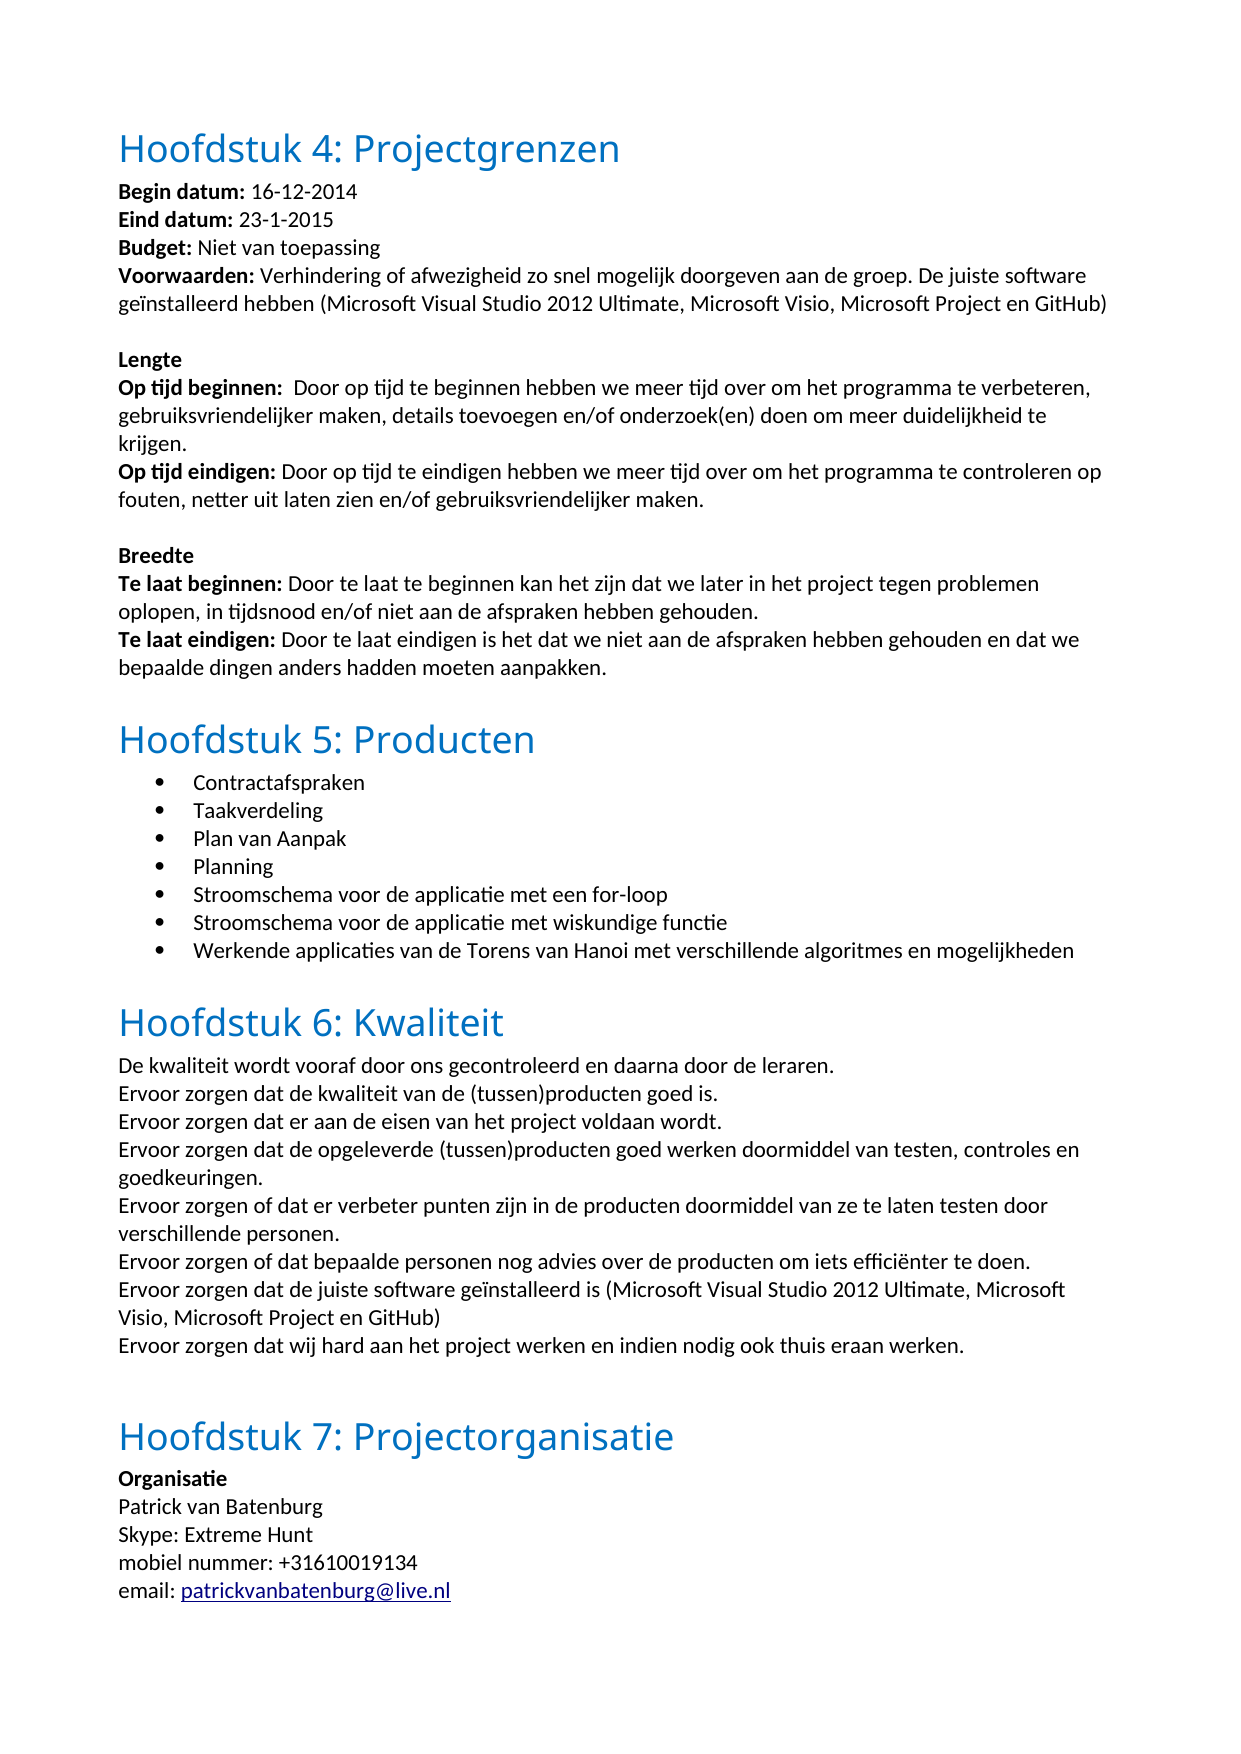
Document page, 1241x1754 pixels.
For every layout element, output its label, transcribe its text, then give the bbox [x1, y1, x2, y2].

text Organisatie [118, 1464, 1122, 1492]
list Taakverdeling [156, 796, 1122, 824]
subtitle Hoofdstuk 7: Projectorganisatie [118, 1410, 1122, 1461]
text Begin datum: 16-12-2014 [118, 177, 1122, 205]
text Ervoor zorgen dat de juiste software geïnstalleerd is (Microsoft Visual Studio 2012 Ultimate, Microsoft Visio, Microsoft Project en GitHub) [118, 1275, 1122, 1331]
text Op tijd eindigen: Door op tijd te eindigen hebben we meer tijd over om het programma te controleren op fouten, netter uit laten zien en/of gebruiksvriendelijker maken. [118, 457, 1122, 513]
text Te laat beginnen: Door te laat te beginnen kan het zijn dat we later in het project tegen problemen oplopen, in tijdsnood en/of niet aan de afspraken hebben gehouden. [118, 569, 1122, 625]
text Ervoor zorgen dat de opgeleverde (tussen)producten goed werken doormiddel van testen, controles en goedkeuringen. [118, 1135, 1122, 1191]
list Plan van Aanpak [156, 824, 1122, 852]
text Patrick van Batenburg [118, 1492, 1122, 1521]
list Stroomschema voor de applicatie met een for-loop [156, 880, 1122, 908]
subtitle Hoofdstuk 4: Projectgrenzen [118, 122, 1122, 173]
text Ervoor zorgen dat er aan de eisen van het project voldaan wordt. [118, 1107, 1122, 1135]
text Op tijd beginnen: Door op tijd te beginnen hebben we meer tijd over om het programma te verbeteren, gebruiksvriendelijker maken, details toevoegen en/of onderzoek(en) doen om meer duidelijkheid te krijgen. [118, 373, 1122, 457]
text Voorwaarden: Verhindering of afwezigheid zo snel mogelijk doorgeven aan de groep. De juiste software geïnstalleerd hebben (Microsoft Visual Studio 2012 Ultimate, Microsoft Visio, Microsoft Project en GitHub) [118, 261, 1122, 317]
text Ervoor zorgen dat de kwaliteit van de (tussen)producten goed is. [118, 1079, 1122, 1107]
text Lengte [118, 345, 1122, 373]
text mobiel nummer: +31610019134 [118, 1548, 1122, 1577]
text Ervoor zorgen of dat er verbeter punten zijn in de producten doormiddel van ze te laten testen door verschillende personen. [118, 1191, 1122, 1247]
list Werkende applicaties van de Torens van Hanoi met verschillende algoritmes en mogelijkheden [156, 936, 1122, 964]
text De kwaliteit wordt vooraf door ons gecontroleerd en daarna door de leraren. [118, 1051, 1122, 1079]
text Te laat eindigen: Door te laat eindigen is het dat we niet aan de afspraken hebben gehouden en dat we bepaalde dingen anders hadden moeten aanpakken. [118, 625, 1122, 681]
text email: patrickvanbatenburg@live.nl [118, 1577, 1122, 1604]
text Ervoor zorgen dat wij hard aan het project werken en indien nodig ook thuis eraan werken. [118, 1331, 1122, 1359]
text Budget: Niet van toepassing [118, 233, 1122, 261]
text Ervoor zorgen of dat bepaalde personen nog advies over de producten om iets efficiënter te doen. [118, 1247, 1122, 1275]
list Contractafspraken [156, 768, 1122, 796]
text Skype: Extreme Hunt [118, 1521, 1122, 1548]
text Eind datum: 23-1-2015 [118, 205, 1122, 233]
subtitle Hoofdstuk 5: Producten [118, 713, 1122, 764]
subtitle Hoofdstuk 6: Kwaliteit [118, 996, 1122, 1047]
text Breedte [118, 541, 1122, 569]
list Planning [156, 852, 1122, 880]
list Stroomschema voor de applicatie met wiskundige functie [156, 908, 1122, 936]
